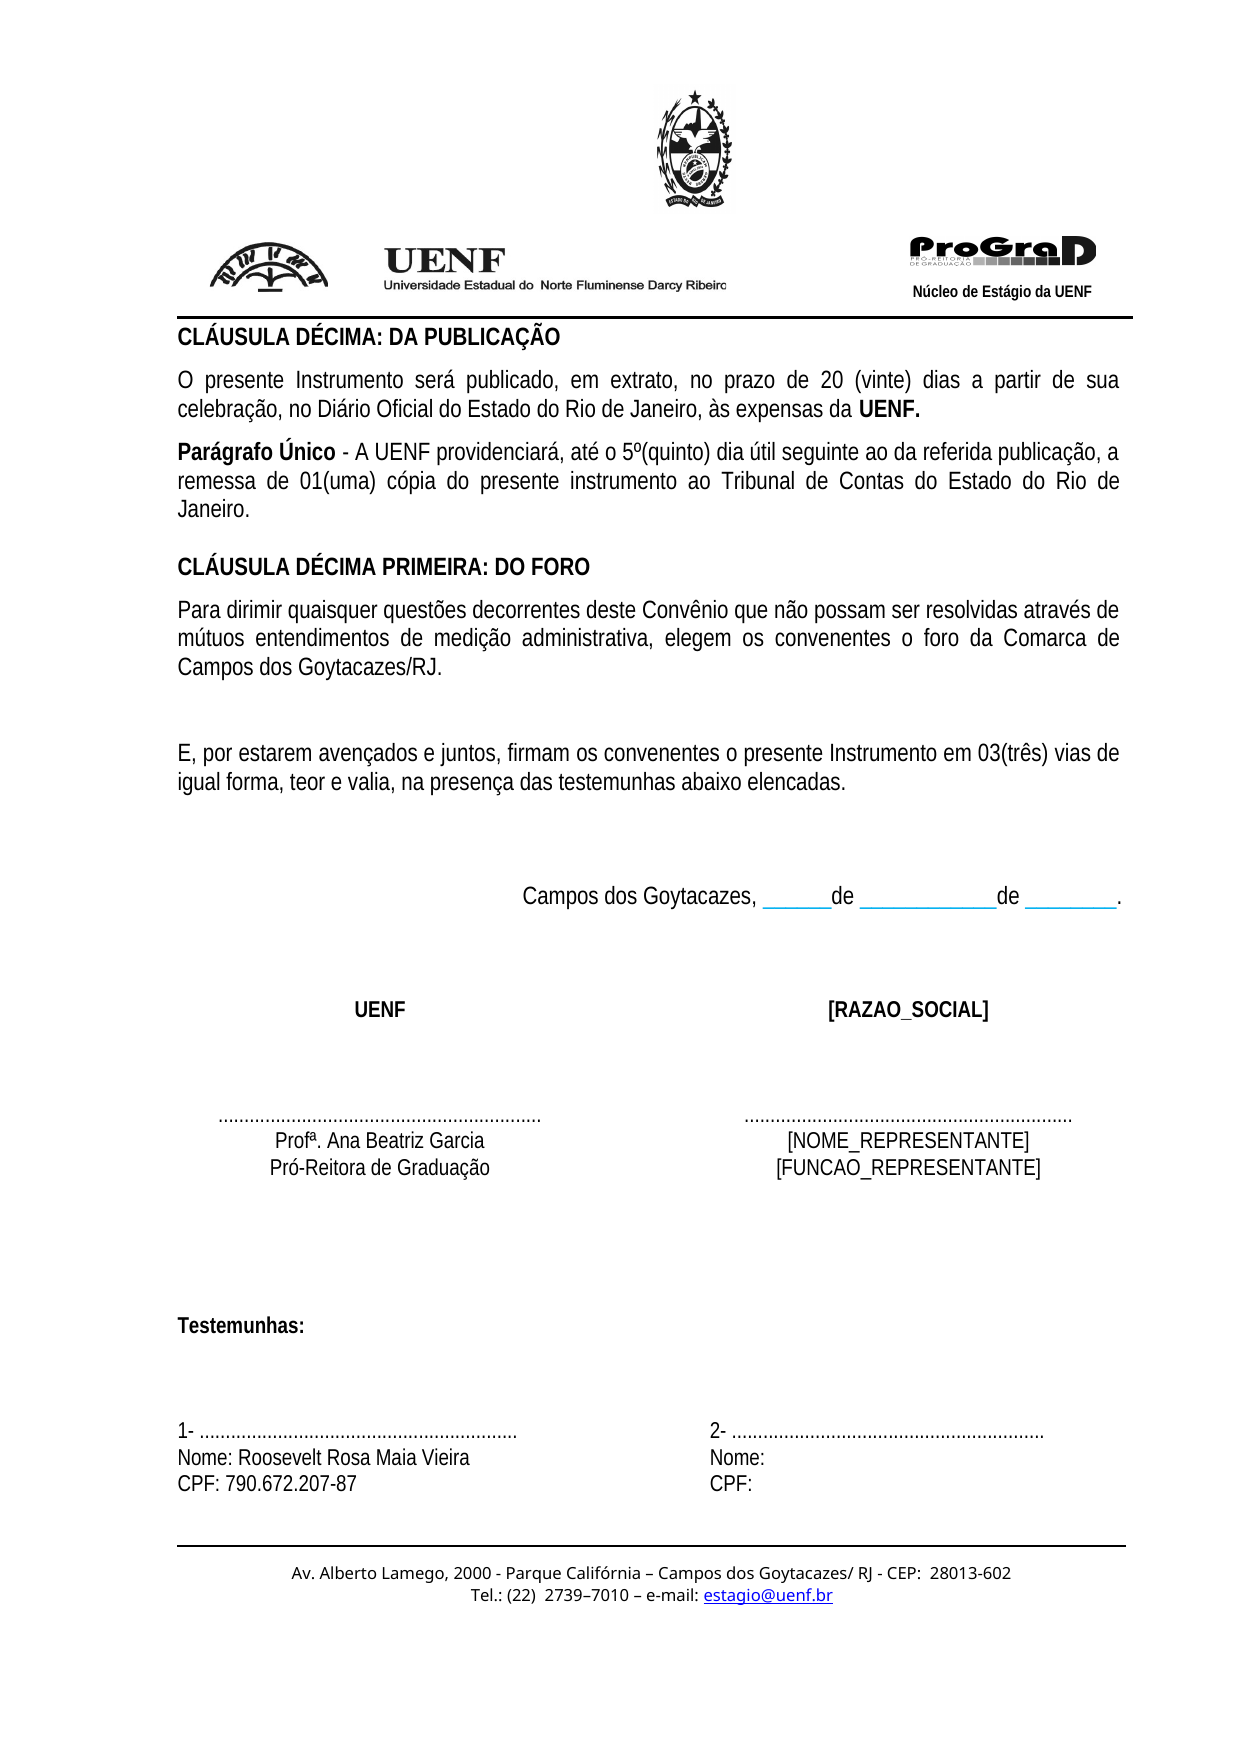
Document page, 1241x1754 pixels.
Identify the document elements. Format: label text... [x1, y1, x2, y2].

table_cell [590, 1312, 702, 1338]
table_cell [170, 1338, 590, 1417]
table_header UENF .............................................................. Profª. Ana Beatriz Garcia Pró-Reitora de Graduação [170, 996, 590, 1180]
text CLÁUSULA DÉCIMA: DA PUBLICAÇÃO [177, 322, 1122, 351]
text E, por estarem avençados e juntos, firmam os convenentes o presente Instrumento em 03(três) vias de igual forma, teor e valia, na presença das testemunhas abaixo elencadas. [177, 738, 1122, 795]
picture [653, 84, 736, 214]
text Parágrafo Único - A UENF providenciará, até o 5º(quinto) dia útil seguinte ao da referida publicação, a remessa de 01(uma) cópia do presente instrumento ao Tribunal de Contas do Estado do Rio de Janeiro. [177, 437, 1122, 523]
table_cell [170, 1180, 590, 1312]
picture [209, 242, 328, 292]
table_cell 2- ............................................................ Nome: CPF: [702, 1418, 1115, 1496]
table_cell [702, 1180, 1115, 1312]
table_cell [590, 1180, 702, 1312]
text CLÁUSULA DÉCIMA PRIMEIRA: DO FORO [177, 552, 1122, 580]
table_cell [590, 1338, 702, 1417]
table_header [590, 996, 702, 1180]
table_header [RAZAO_SOCIAL] ............................................................... [NOME_REPRESENTANTE] [FUNCAO_REPRESENTANTE] [702, 996, 1115, 1180]
text Para dirimir quaisquer questões decorrentes deste Convênio que não possam ser resolvidas através de mútuos entendimentos de medição administrativa, elegem os convenentes o foro da Comarca de Campos dos Goytacazes/RJ. [177, 595, 1122, 681]
table_cell [702, 1312, 1115, 1338]
table_cell 1- ............................................................. Nome: Roosevelt Rosa Maia Vieira CPF: 790.672.207-87 [170, 1418, 590, 1496]
text Campos dos Goytacazes, ______de ____________de ________. [177, 881, 1122, 910]
table_cell [590, 1418, 702, 1496]
text O presente Instrumento será publicado, em extrato, no prazo de 20 (vinte) dias a partir de sua celebração, no Diário Oficial do Estado do Rio de Janeiro, às expensas da UENF. [177, 365, 1122, 423]
table_cell [702, 1338, 1115, 1417]
picture [384, 248, 727, 292]
table_cell Testemunhas: [170, 1312, 590, 1338]
